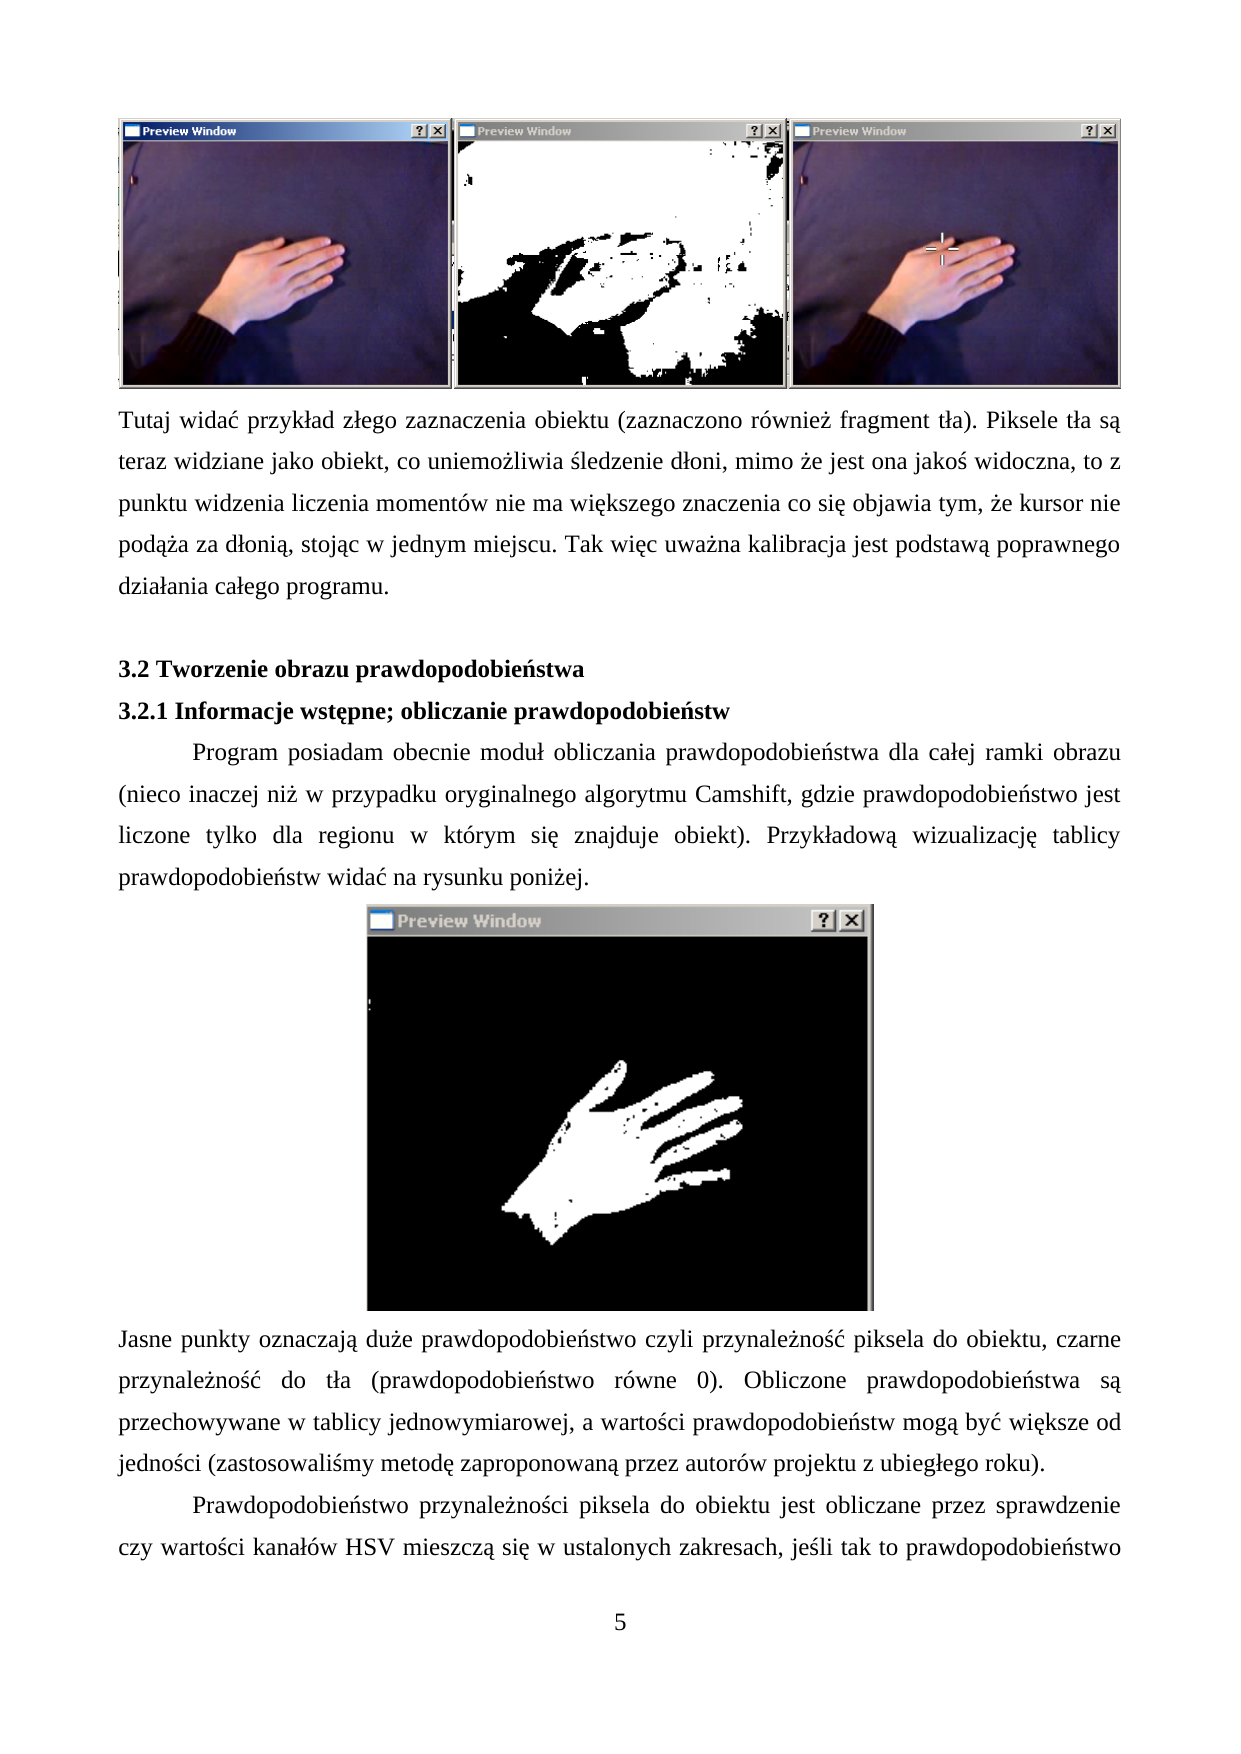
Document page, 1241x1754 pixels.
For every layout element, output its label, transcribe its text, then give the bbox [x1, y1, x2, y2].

picture [366, 904, 874, 1311]
text 3.2.1 Informacje wstępne; obliczanie prawdopodobieństw [118, 697, 1122, 724]
text Jasne punkty oznaczają duże prawdopodobieństwo czyli przynależność piksela do obiektu, czarne przynależność do tła (prawdopodobieństwo równe 0). Obliczone prawdopodobieństwa są przechowywane w tablicy jednowymiarowej, a wartości prawdopodobieństw mogą być większe od jedności (zastosowaliśmy metodę zaproponowaną przez autorów projektu z ubiegłego roku). [118, 905, 1122, 1477]
picture [118, 118, 1122, 392]
text Prawdopodobieństwo przynależności piksela do obiektu jest obliczane przez sprawdzenie czy wartości kanałów HSV mieszczą się w ustalonych zakresach, jeśli tak to prawdopodobieństwo [118, 1491, 1122, 1560]
text 3.2 Tworzenie obrazu prawdopodobieństwa [118, 655, 1122, 683]
text Program posiadam obecnie moduł obliczania prawdopodobieństwa dla całej ramki obrazu (nieco inaczej niż w przypadku oryginalnego algorytmu Camshift, gdzie prawdopodobieństwo jest liczone tylko dla regionu w którym się znajduje obiekt). Przykładową wizualizację tablicy prawdopodobieństw widać na rysunku poniżej. [118, 738, 1122, 891]
text Tutaj widać przykład złego zaznaczenia obiektu (zaznaczono również fragment tła). Piksele tła są teraz widziane jako obiekt, co uniemożliwia śledzenie dłoni, mimo że jest ona jakoś widoczna, to z punktu widzenia liczenia momentów nie ma większego znaczenia co się objawia tym, że kursor nie podąża za dłonią, stojąc w jednym miejscu. Tak więc uważna kalibracja jest podstawą poprawnego działania całego programu. [118, 392, 1122, 600]
